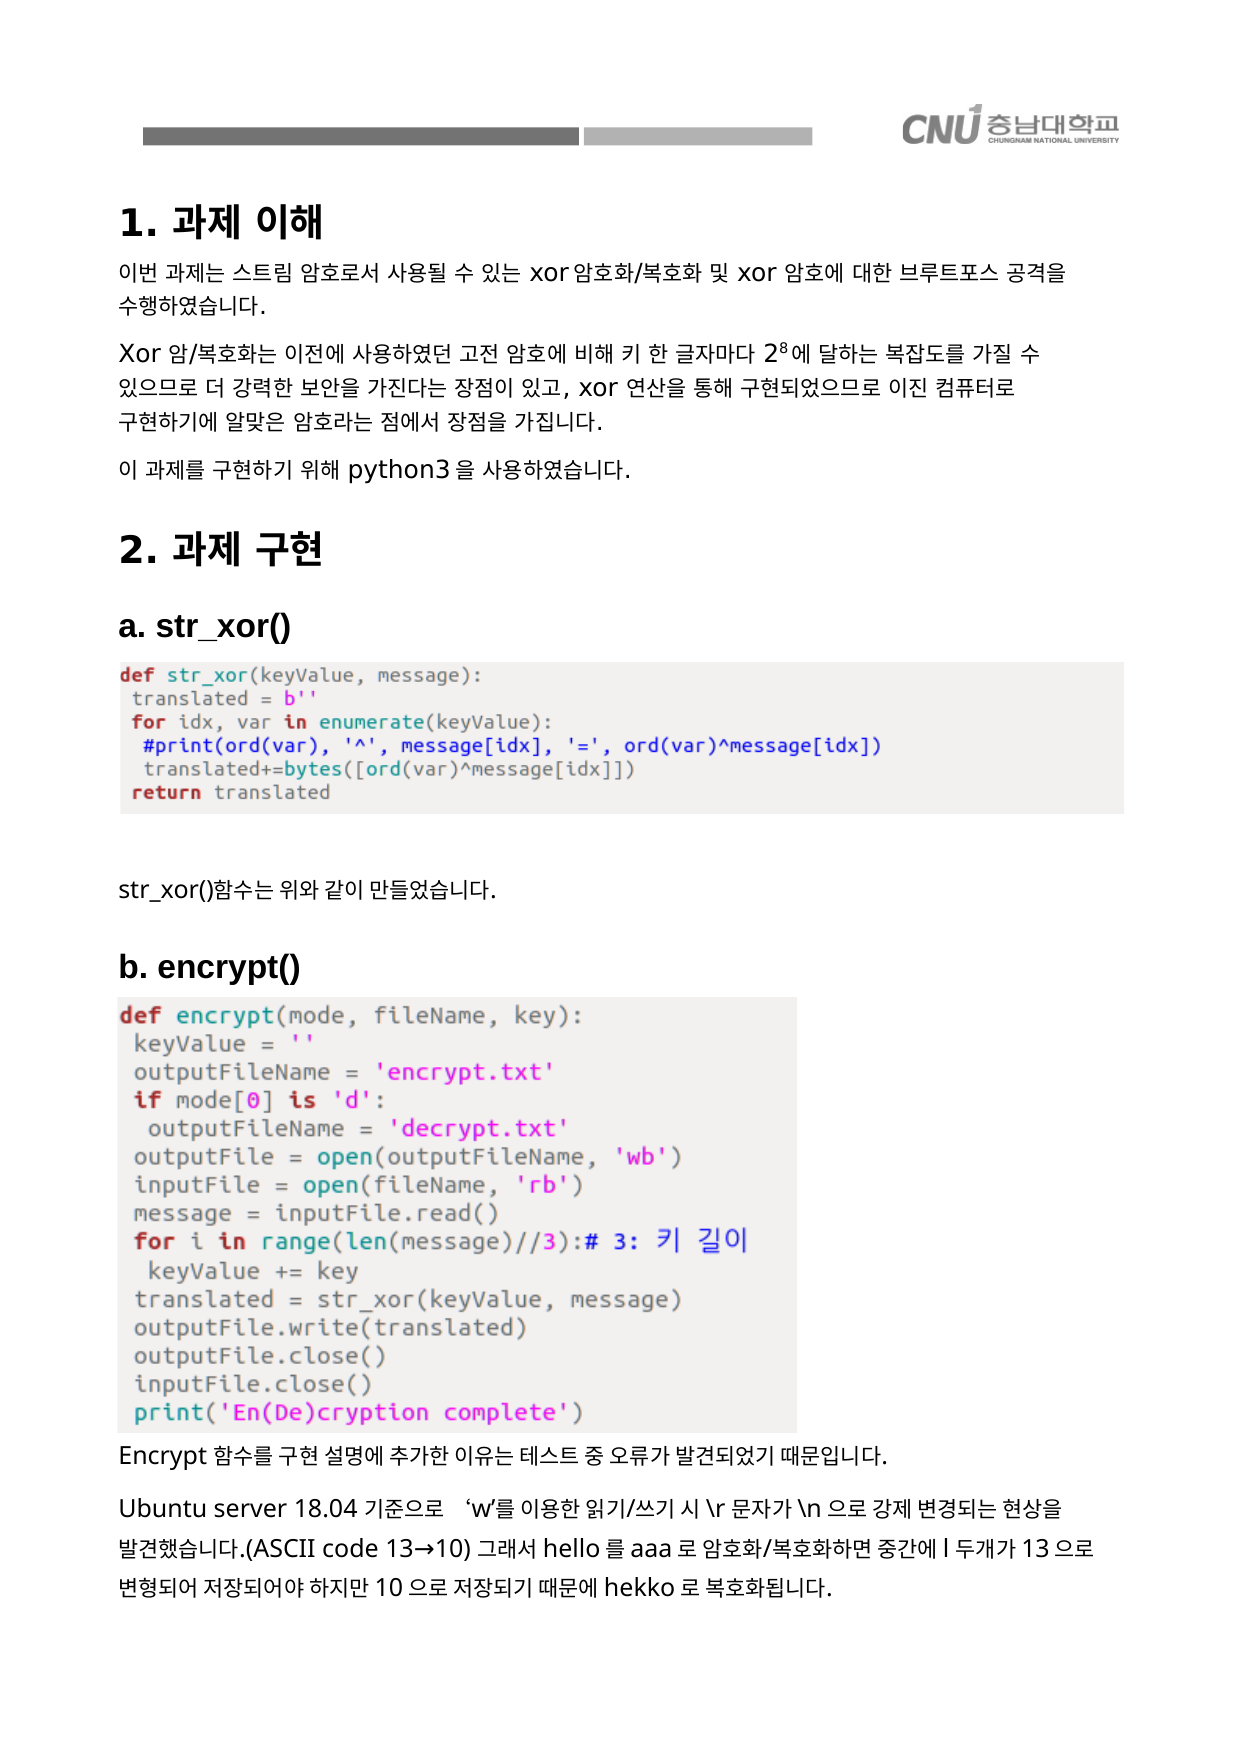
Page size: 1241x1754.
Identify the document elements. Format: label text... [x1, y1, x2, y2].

text Encrypt 함수를 구현 설명에 추가한 이유는 테스트 중 오류가 발견되었기 때문입니다. [118, 998, 1122, 1471]
subtitle b. encrypt() [118, 947, 1122, 985]
subtitle 2. 과제 구현 [118, 528, 1122, 572]
text 이번 과제는 스트림 암호로서 사용될 수 있는 xor암호화/복호화 및 xor 암호에 대한 브루트포스 공격을 수행하였습니다. [118, 258, 1122, 321]
subtitle 1. 과제 이해 [118, 201, 1122, 246]
subtitle a. str_xor() [118, 606, 1122, 644]
text Ubuntu server 18.04 기준으로 ‘w’를 이용한 읽기/쓰기 시 \r 문자가 \n으로 강제 변경되는 현상을 발견했습니다.(ASCII code 13→10) 그래서 hello를 aaa로 암호화/복호화하면 중간에 l 두개가 13으로 변형되어 저장되어야 하지만 10으로 저장되기 때문에 hekko로 복호화됩니다. [118, 1491, 1122, 1603]
text str_xor()함수는 위와 같이 만들었습니다. [118, 872, 1122, 906]
text Xor 암/복호화는 이전에 사용하였던 고전 암호에 비해 키 한 글자마다 28에 달하는 복잡도를 가질 수 있으므로 더 강력한 보안을 가진다는 장점이 있고, xor 연산을 통해 구현되었으므로 이진 컴퓨터로 구현하기에 알맞은 암호라는 점에서 장점을 가집니다. [118, 340, 1122, 436]
picture [120, 662, 1125, 718]
picture [117, 997, 798, 1433]
text 이 과제를 구현하기 위해 python3을 사용하였습니다. [118, 455, 1122, 484]
picture [902, 103, 1121, 145]
